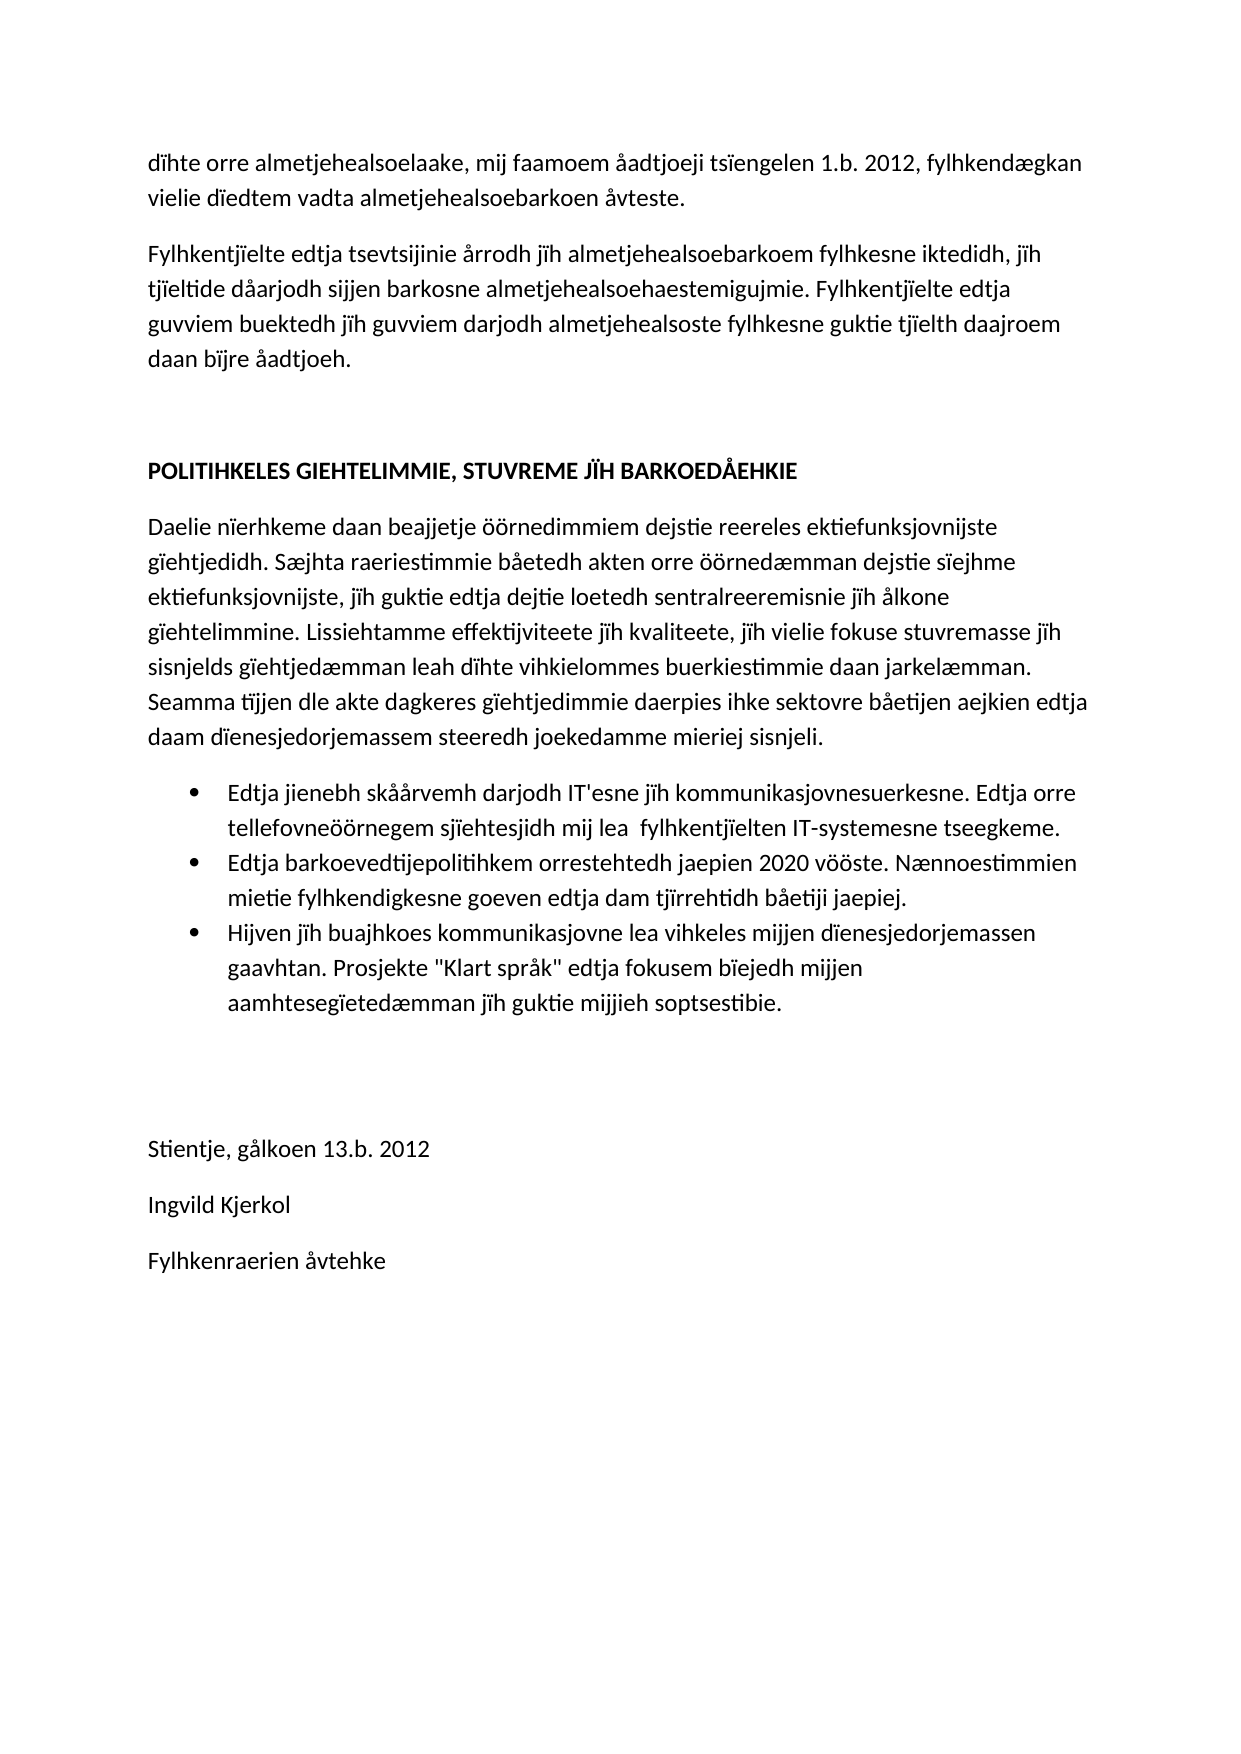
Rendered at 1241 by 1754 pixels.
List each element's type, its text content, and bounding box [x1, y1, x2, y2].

list Edtja jienebh skåårvemh darjodh IT'esne jïh kommunikasjovnesuerkesne. Edtja orre tellefovneöörnegem sjïehtesjidh mij lea fylhkentjïelten IT-systemesne tseegkeme. [190, 777, 1093, 842]
text dïhte orre almetjehealsoelaake, mij faamoem åadtjoeji tsïengelen 1.b. 2012, fylhkendægkan vielie dïedtem vadta almetjehealsoebarkoen åvteste. [148, 148, 1093, 213]
text Fylhkenraerien åvtehke [148, 1245, 1093, 1276]
text Fylhkentjïelte edtja tsevtsijinie årrodh jïh almetjehealsoebarkoem fylhkesne iktedidh, jïh tjïeltide dåarjodh sijjen barkosne almetjehealsoehaestemigujmie. Fylhkentjïelte edtja guvviem buektedh jïh guvviem darjodh almetjehealsoste fylhkesne guktie tjïelth daajroem daan bïjre åadtjoeh. [148, 238, 1093, 374]
text Stientje, gålkoen 13.b. 2012 [148, 1098, 1093, 1164]
list Hijven jïh buajhkoes kommunikasjovne lea vihkeles mijjen dïenesjedorjemassen gaavhtan. Prosjekte "Klart språk" edtja fokusem bïejedh mijjen aamhtesegïetedæmman jïh guktie mijjieh soptsestibie. [190, 917, 1093, 1017]
list Edtja barkoevedtijepolitihkem orrestehtedh jaepien 2020 vööste. Nænnoestimmien mietie fylhkendigkesne goeven edtja dam tjïrrehtidh båetiji jaepiej. [190, 847, 1093, 912]
text POLITIHKELES GIEHTELIMMIE, STUVREME JÏH BARKOEDÅEHKIE [148, 455, 1093, 486]
text Daelie nïerhkeme daan beajjetje öörnedimmiem dejstie reereles ektiefunksjovnijste gïehtjedidh. Sæjhta raeriestimmie båetedh akten orre öörnedæmman dejstie sïejhme ektiefunksjovnijste, jïh guktie edtja dejtie loetedh sentralreeremisnie jïh ålkone gïehtelimmine. Lissiehtamme effektijviteete jïh kvaliteete, jïh vielie fokuse stuvremasse jïh sisnjelds gïehtjedæmman leah dïhte vihkielommes buerkiestimmie daan jarkelæmman. Seamma tïjjen dle akte dagkeres gïehtjedimmie daerpies ihke sektovre båetijen aejkien edtja daam dïenesjedorjemassem steeredh joekedamme mieriej sisnjeli. [148, 511, 1093, 751]
text Ingvild Kjerkol [148, 1189, 1093, 1220]
